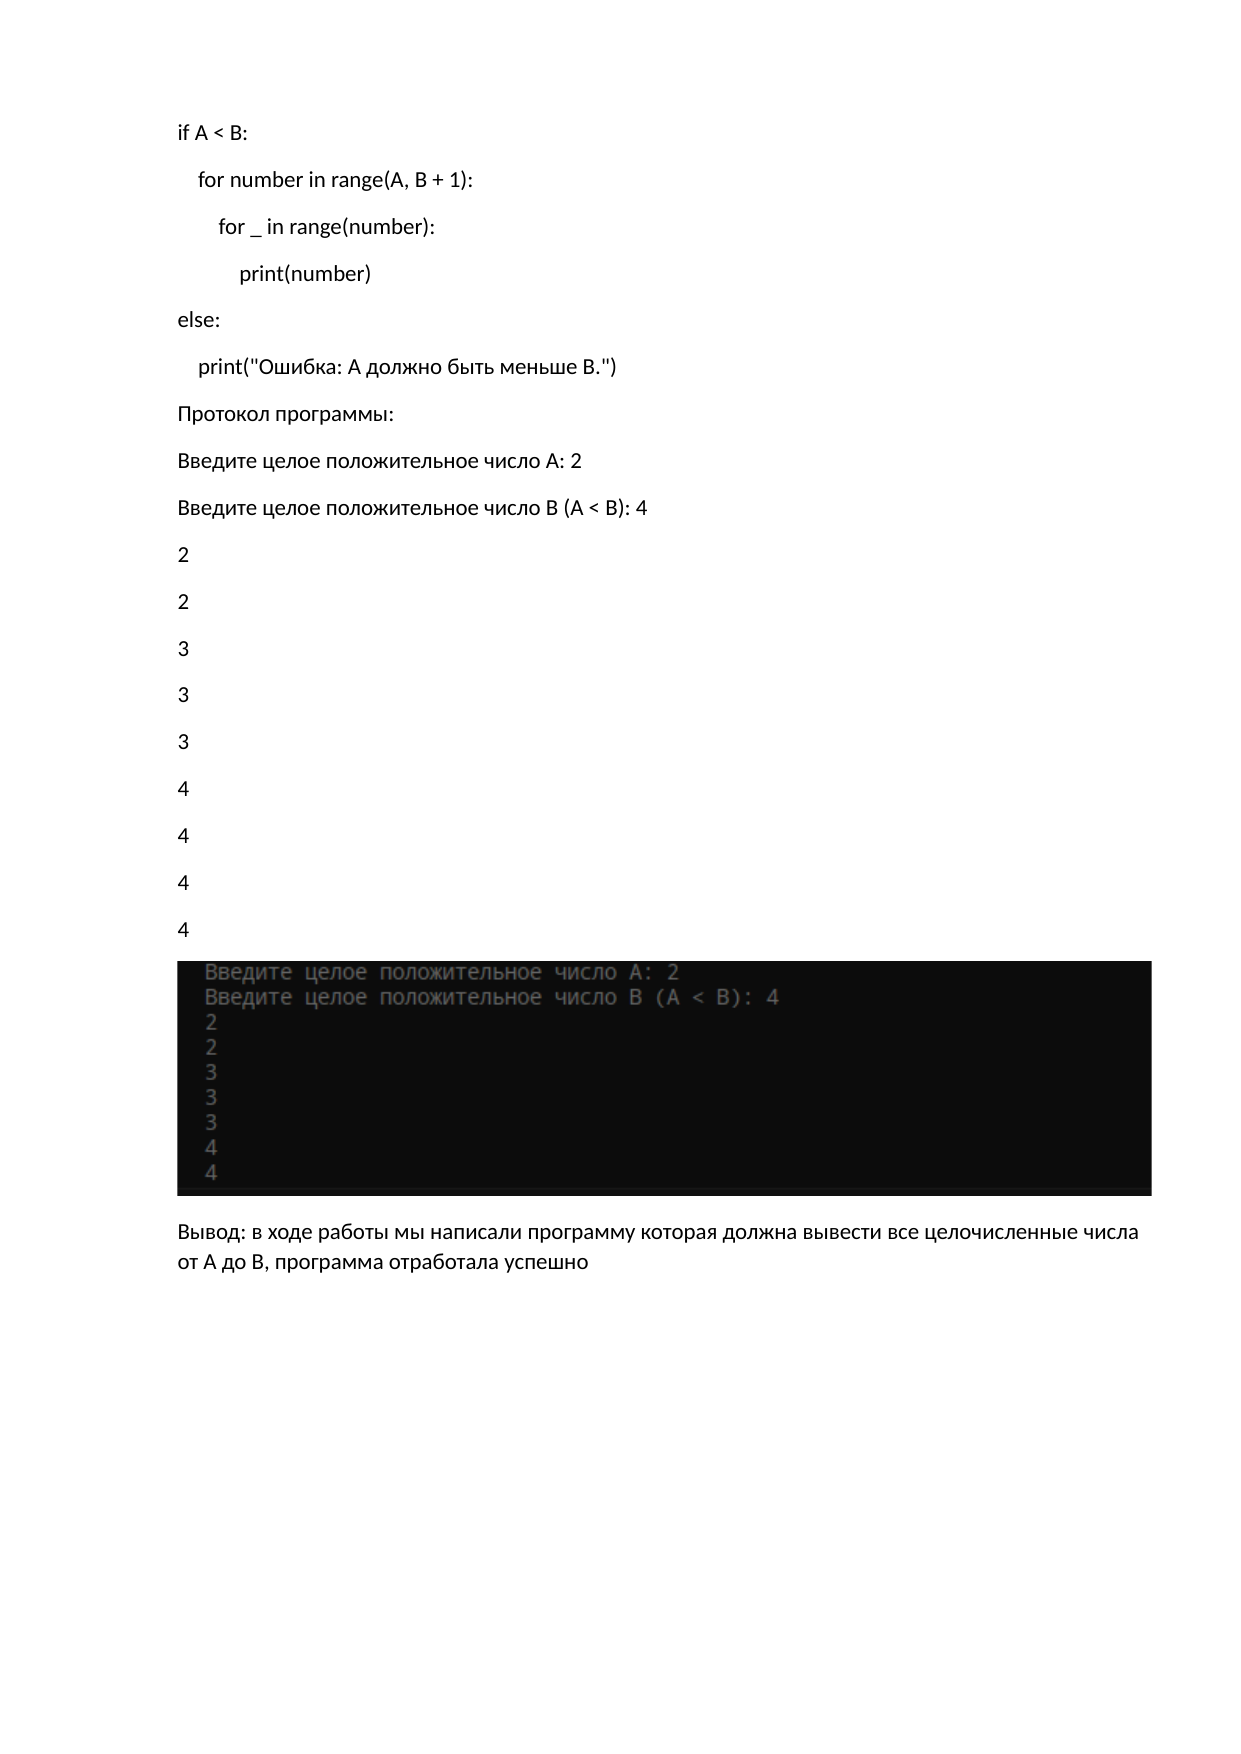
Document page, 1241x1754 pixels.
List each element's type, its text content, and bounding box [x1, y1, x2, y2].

text print("Ошибка: A должно быть меньше B.") [177, 352, 1152, 381]
text else: [177, 306, 1152, 334]
text Введите целое положительное число B (A < B): 4 [177, 493, 1152, 521]
text for _ in range(number): [177, 212, 1152, 240]
text 4 [177, 821, 1152, 849]
text 2 [177, 540, 1152, 568]
text if A < B: [177, 118, 1152, 146]
text 3 [177, 727, 1152, 756]
text print(number) [177, 259, 1152, 287]
picture [177, 961, 1152, 1196]
text Вывод: в ходе работы мы написали программу которая должна вывести все целочисленные числа от А до В, программа отработала успешно [177, 1196, 1152, 1275]
text Протокол программы: [177, 399, 1152, 427]
text 3 [177, 634, 1152, 662]
text 4 [177, 868, 1152, 896]
text 2 [177, 587, 1152, 615]
text for number in range(A, B + 1): [177, 165, 1152, 193]
text Введите целое положительное число A: 2 [177, 446, 1152, 474]
text 4 [177, 774, 1152, 802]
text 4 [177, 915, 1152, 943]
text 3 [177, 681, 1152, 709]
